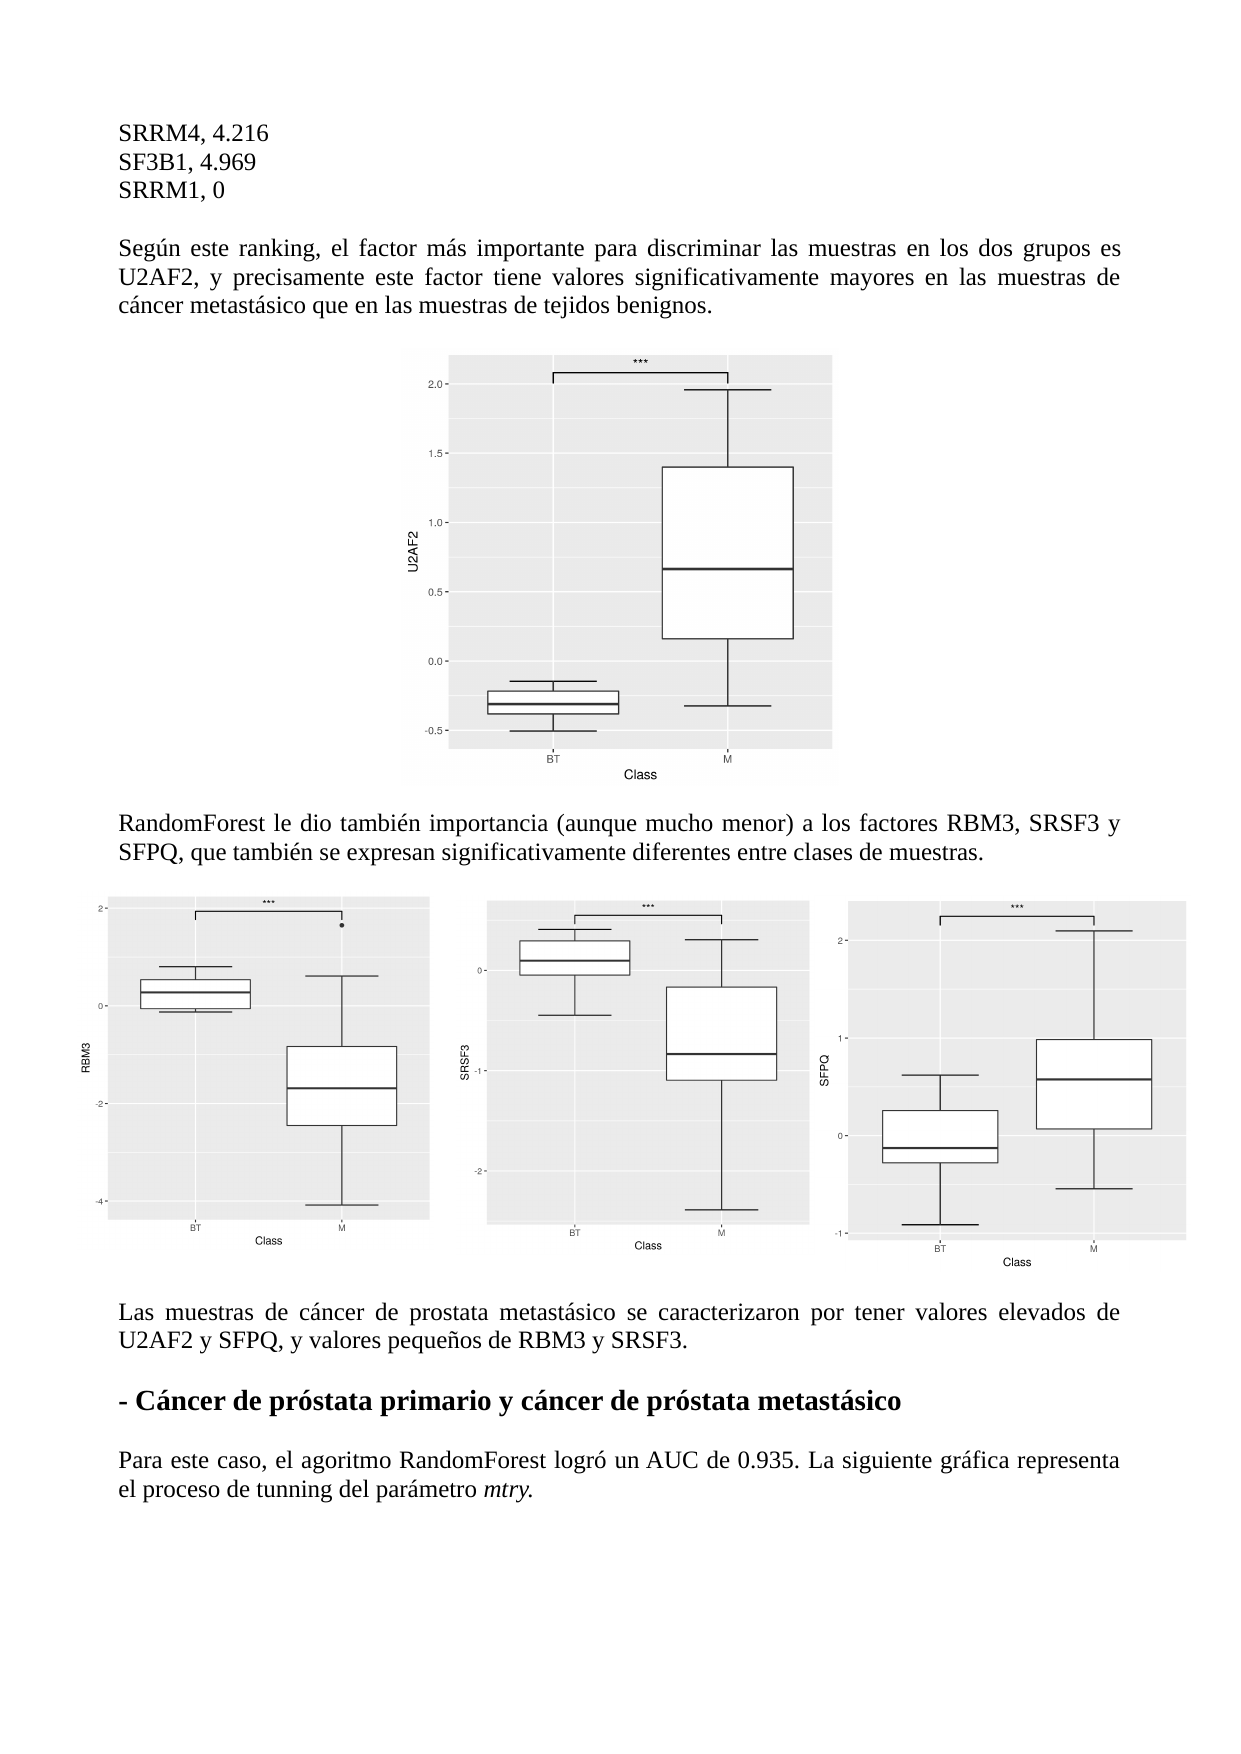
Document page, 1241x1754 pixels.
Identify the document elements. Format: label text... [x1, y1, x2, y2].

text SRRM1, 0 [118, 176, 1122, 204]
text - Cáncer de próstata primario y cáncer de próstata metastásico [118, 1383, 1122, 1417]
text Para este caso, el agoritmo RandomForest logró un AUC de 0.935. La siguiente gráfica representa el proceso de tunning del parámetro mtry. [118, 1445, 1122, 1503]
picture [401, 348, 839, 786]
text Según este ranking, el factor más importante para discriminar las muestras en los dos grupos es U2AF2, y precisamente este factor tiene valores significativamente mayores en las muestras de cáncer metastásico que en las muestras de tejidos benignos. [118, 233, 1122, 319]
text SF3B1, 4.969 [118, 147, 1122, 176]
text RandomForest le dio también importancia (aunque mucho menor) a los factores RBM3, SRSF3 y SFPQ, que también se expresan significativamente diferentes entre clases de muestras. [118, 808, 1122, 866]
picture [76, 891, 435, 1250]
text SRRM4, 4.216 [118, 118, 1122, 147]
picture [455, 895, 1192, 1272]
text Las muestras de cáncer de prostata metastásico se caracterizaron por tener valores elevados de U2AF2 y SFPQ, y valores pequeños de RBM3 y SRSF3. [118, 1297, 1122, 1354]
